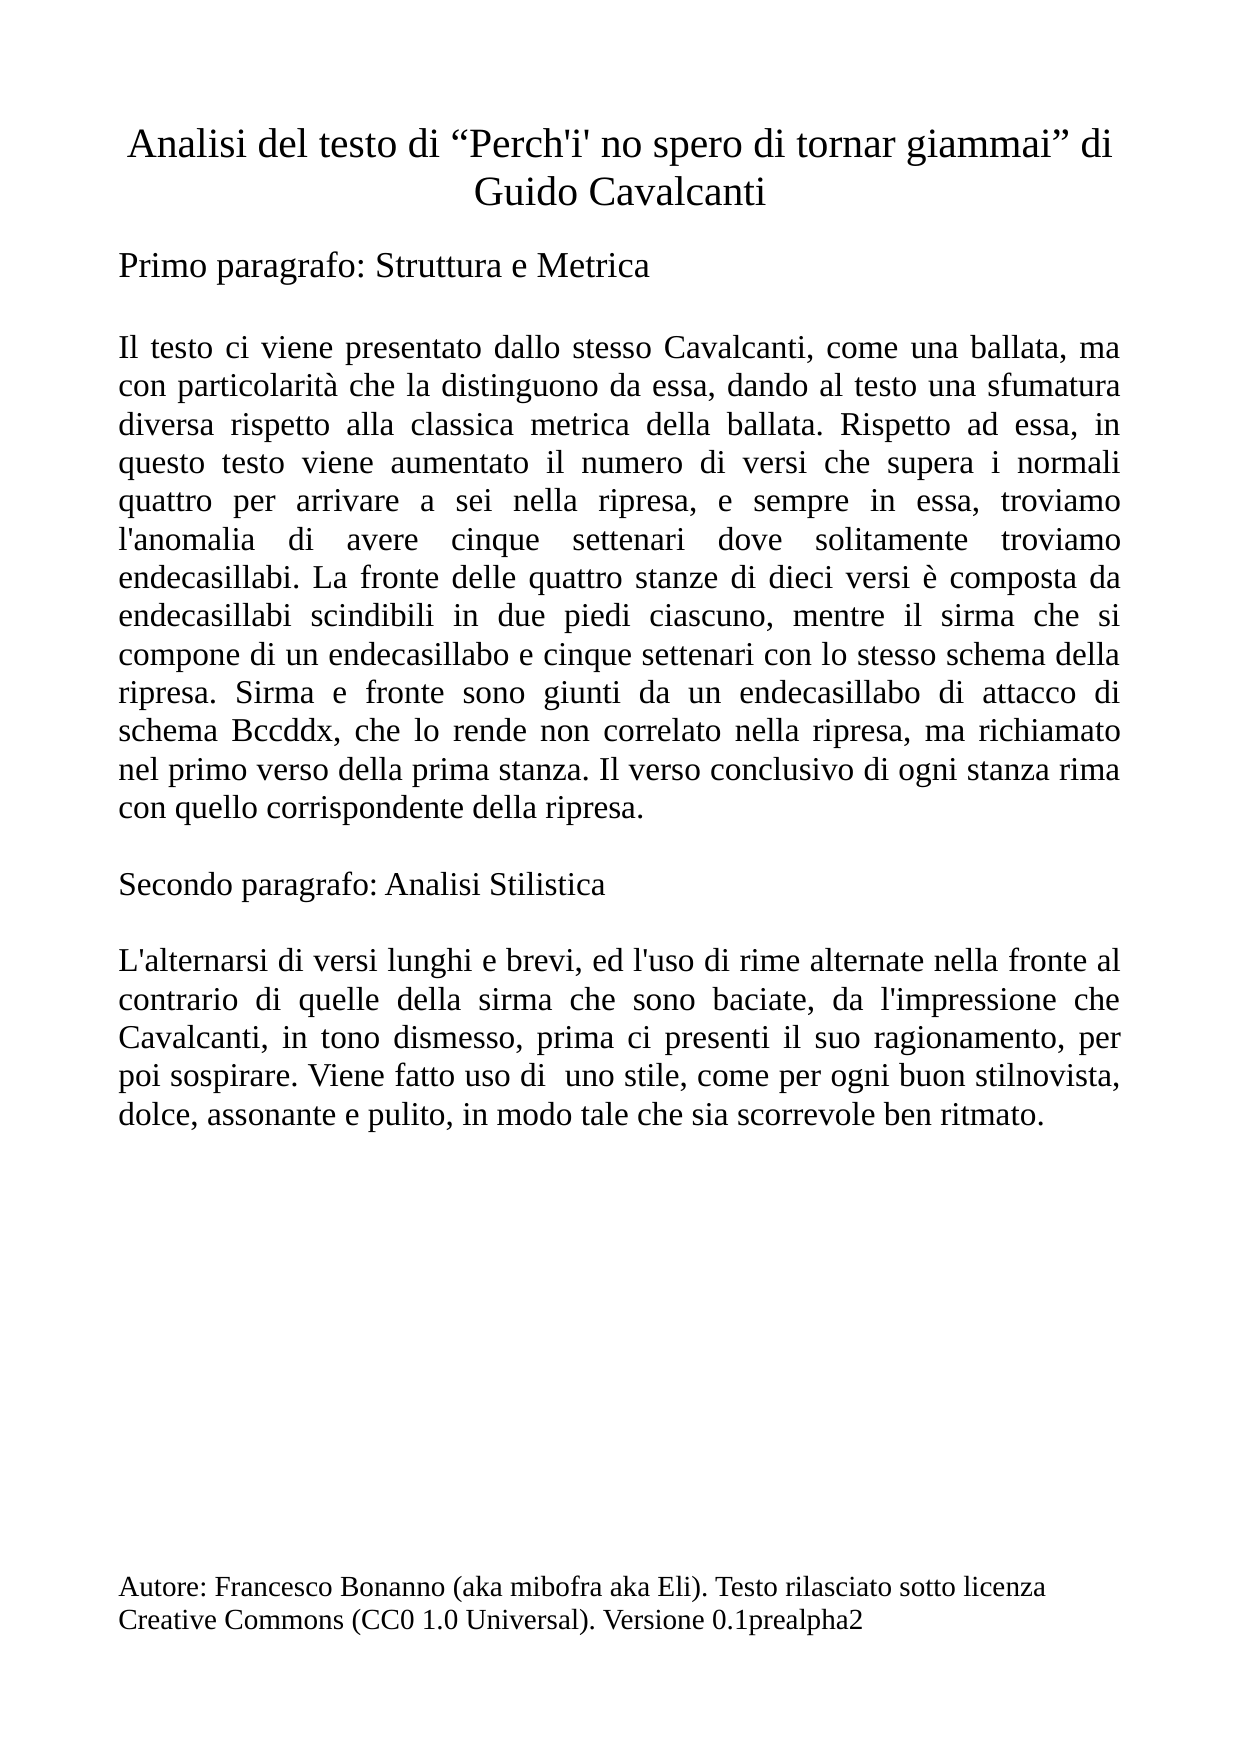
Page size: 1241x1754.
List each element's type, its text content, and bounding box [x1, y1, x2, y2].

text Primo paragrafo: Struttura e Metrica [118, 243, 1122, 285]
text Il testo ci viene presentato dallo stesso Cavalcanti, come una ballata, ma con particolarità che la distinguono da essa, dando al testo una sfumatura diversa rispetto alla classica metrica della ballata. Rispetto ad essa, in questo testo viene aumentato il numero di versi che supera i normali quattro per arrivare a sei nella ripresa, e sempre in essa, troviamo l'anomalia di avere cinque settenari dove solitamente troviamo endecasillabi. La fronte delle quattro stanze di dieci versi è composta da endecasillabi scindibili in due piedi ciascuno, mentre il sirma che si compone di un endecasillabo e cinque settenari con lo stesso schema della ripresa. Sirma e fronte sono giunti da un endecasillabo di attacco di schema Bccddx, che lo rende non correlato nella ripresa, ma richiamato nel primo verso della prima stanza. Il verso conclusivo di ogni stanza rima con quello corrispondente della ripresa. [118, 327, 1122, 826]
text L'alternarsi di versi lunghi e brevi, ed l'uso di rime alternate nella fronte al contrario di quelle della sirma che sono baciate, da l'impressione che Cavalcanti, in tono dismesso, prima ci presenti il suo ragionamento, per poi sospirare. Viene fatto uso di uno stile, come per ogni buon stilnovista, dolce, assonante e pulito, in modo tale che sia scorrevole ben ritmato. [118, 941, 1122, 1132]
text Secondo paragrafo: Analisi Stilistica [118, 864, 1122, 902]
